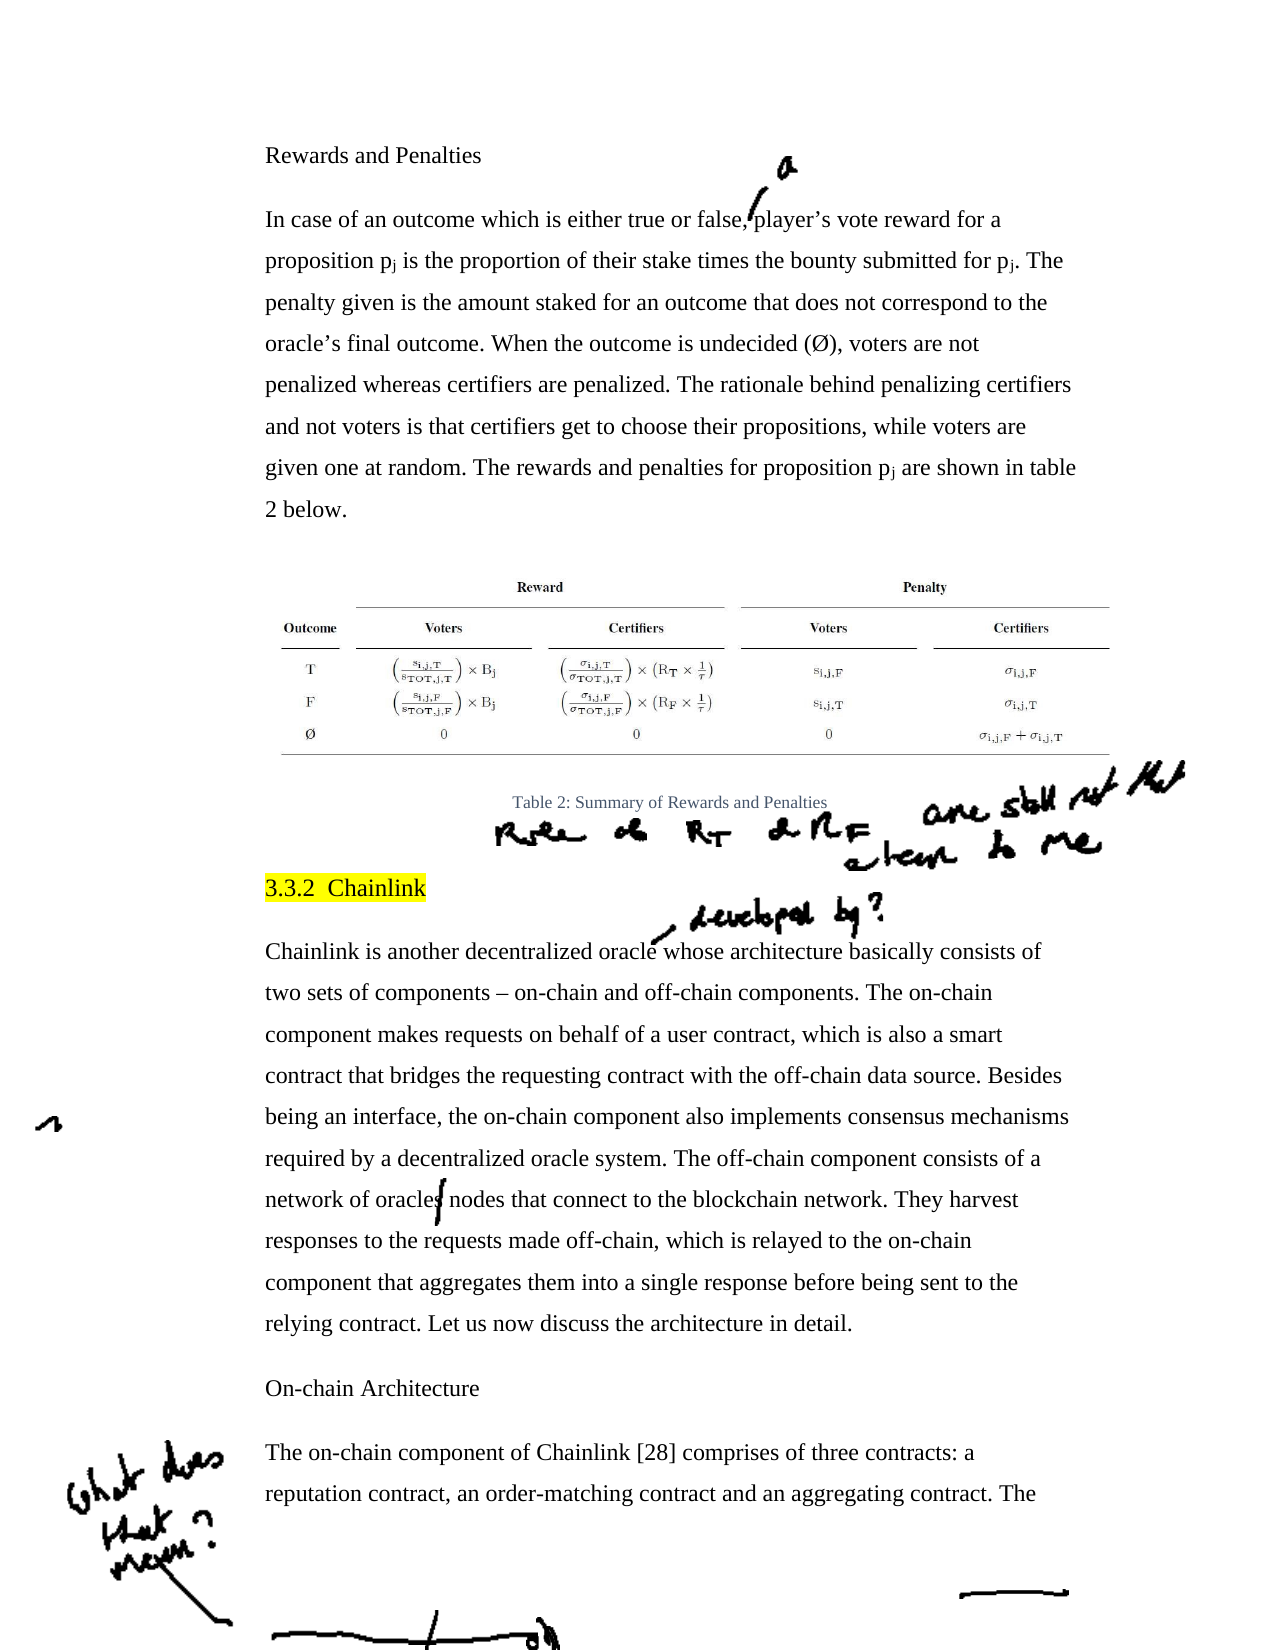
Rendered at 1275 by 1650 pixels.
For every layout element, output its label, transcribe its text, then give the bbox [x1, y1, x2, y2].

text Chainlink is another decentralized oracle whose architecture basically consists of two sets of components – on-chain and off-chain components. The on-chain component makes requests on behalf of a user contract, which is also a smart contract that bridges the requesting contract with the off-chain data source. Besides being an interface, the on-chain component also implements consensus mechanisms required by a decentralized oracle system. The off-chain component consists of a network of oracles nodes that connect to the blockchain network. They harvest responses to the requests made off-chain, which is relayed to the on-chain component that aggregates them into a single response before being sent to the relying contract. Let us now discuss the architecture in detail. [265, 937, 1078, 1337]
text Table 2: Summary of Rewards and Penalties [266, 792, 1023, 812]
text The on-chain component of Chainlink [28] comprises of three contracts: a reputation contract, an order-matching contract and an aggregating contract. The [265, 1438, 1078, 1507]
subtitle On-chain Architecture [265, 1373, 1126, 1401]
text In case of an outcome which is either true or false, player’s vote reward for a proposition pj is the proportion of their stake times the bounty submitted for pj. The penalty given is the amount staked for an outcome that does not correspond to the oracle’s final outcome. When the outcome is undecided (Ø), voters are not penalized whereas certifiers are penalized. The rationale behind penalizing certifiers and not voters is that certifiers get to choose their propositions, while voters are given one at random. The rewards and penalties for proposition pj are shown in table 2 below. [265, 205, 1078, 522]
text 3.3.2 Chainlink [265, 873, 1126, 902]
subtitle Rewards and Penalties [265, 141, 1126, 168]
